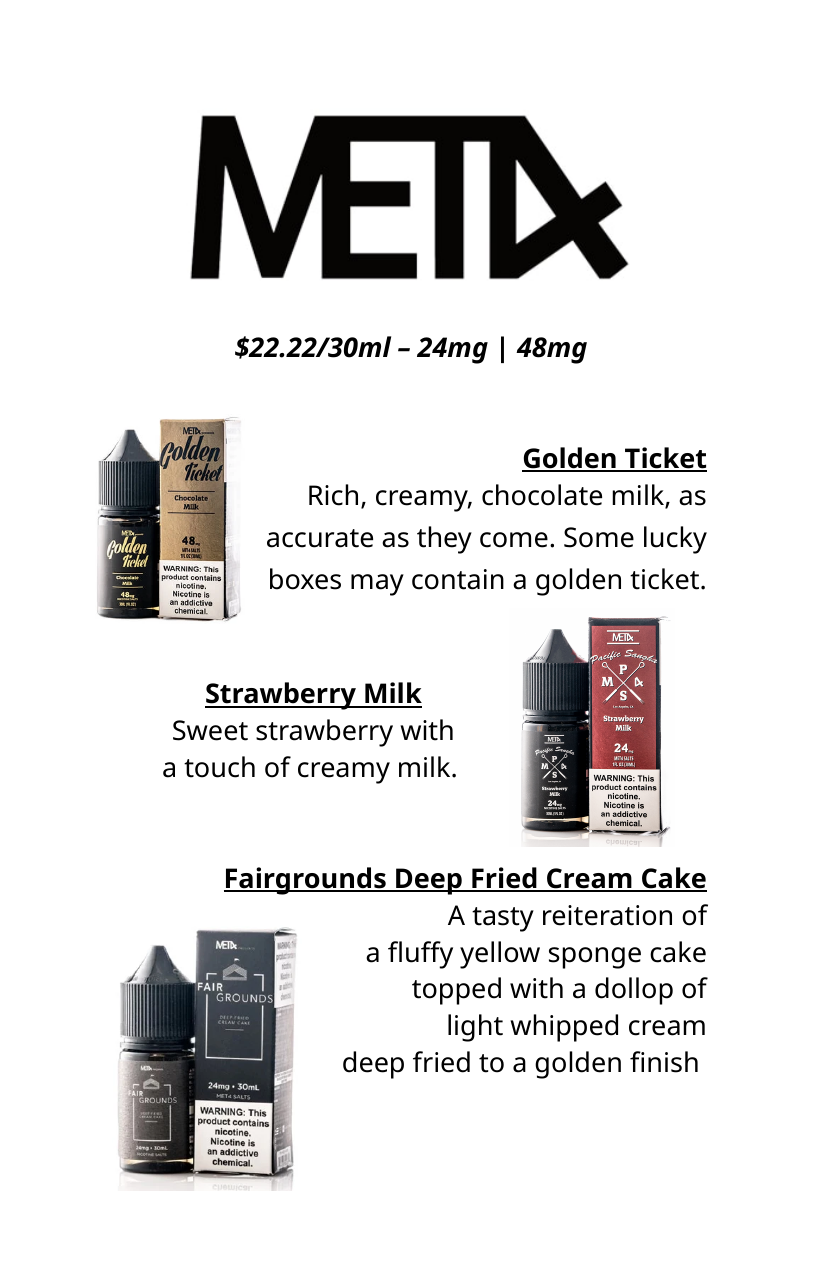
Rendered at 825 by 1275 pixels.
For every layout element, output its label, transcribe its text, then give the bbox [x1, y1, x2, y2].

picture [508, 608, 675, 847]
picture [186, 100, 630, 292]
text [675, 675, 707, 712]
text $22.22/30ml – 24mg | 48mg [118, 329, 707, 366]
text Fairgrounds Deep Fried Cream Cake [118, 859, 707, 896]
text Rich, creamy, chocolate milk, as accurate as they come. Some lucky boxes may contain a golden ticket. [262, 476, 707, 598]
text [675, 712, 707, 786]
picture [103, 925, 308, 1191]
text Golden Ticket [262, 439, 707, 476]
text Strawberry Milk [118, 675, 508, 712]
picture [78, 405, 262, 634]
text Sweet strawberry with a touch of creamy milk. [118, 712, 508, 786]
text A tasty reiteration of a fluffy yellow sponge cake topped with a dollop of light whipped cream deep fried to a golden finish [118, 896, 707, 1081]
